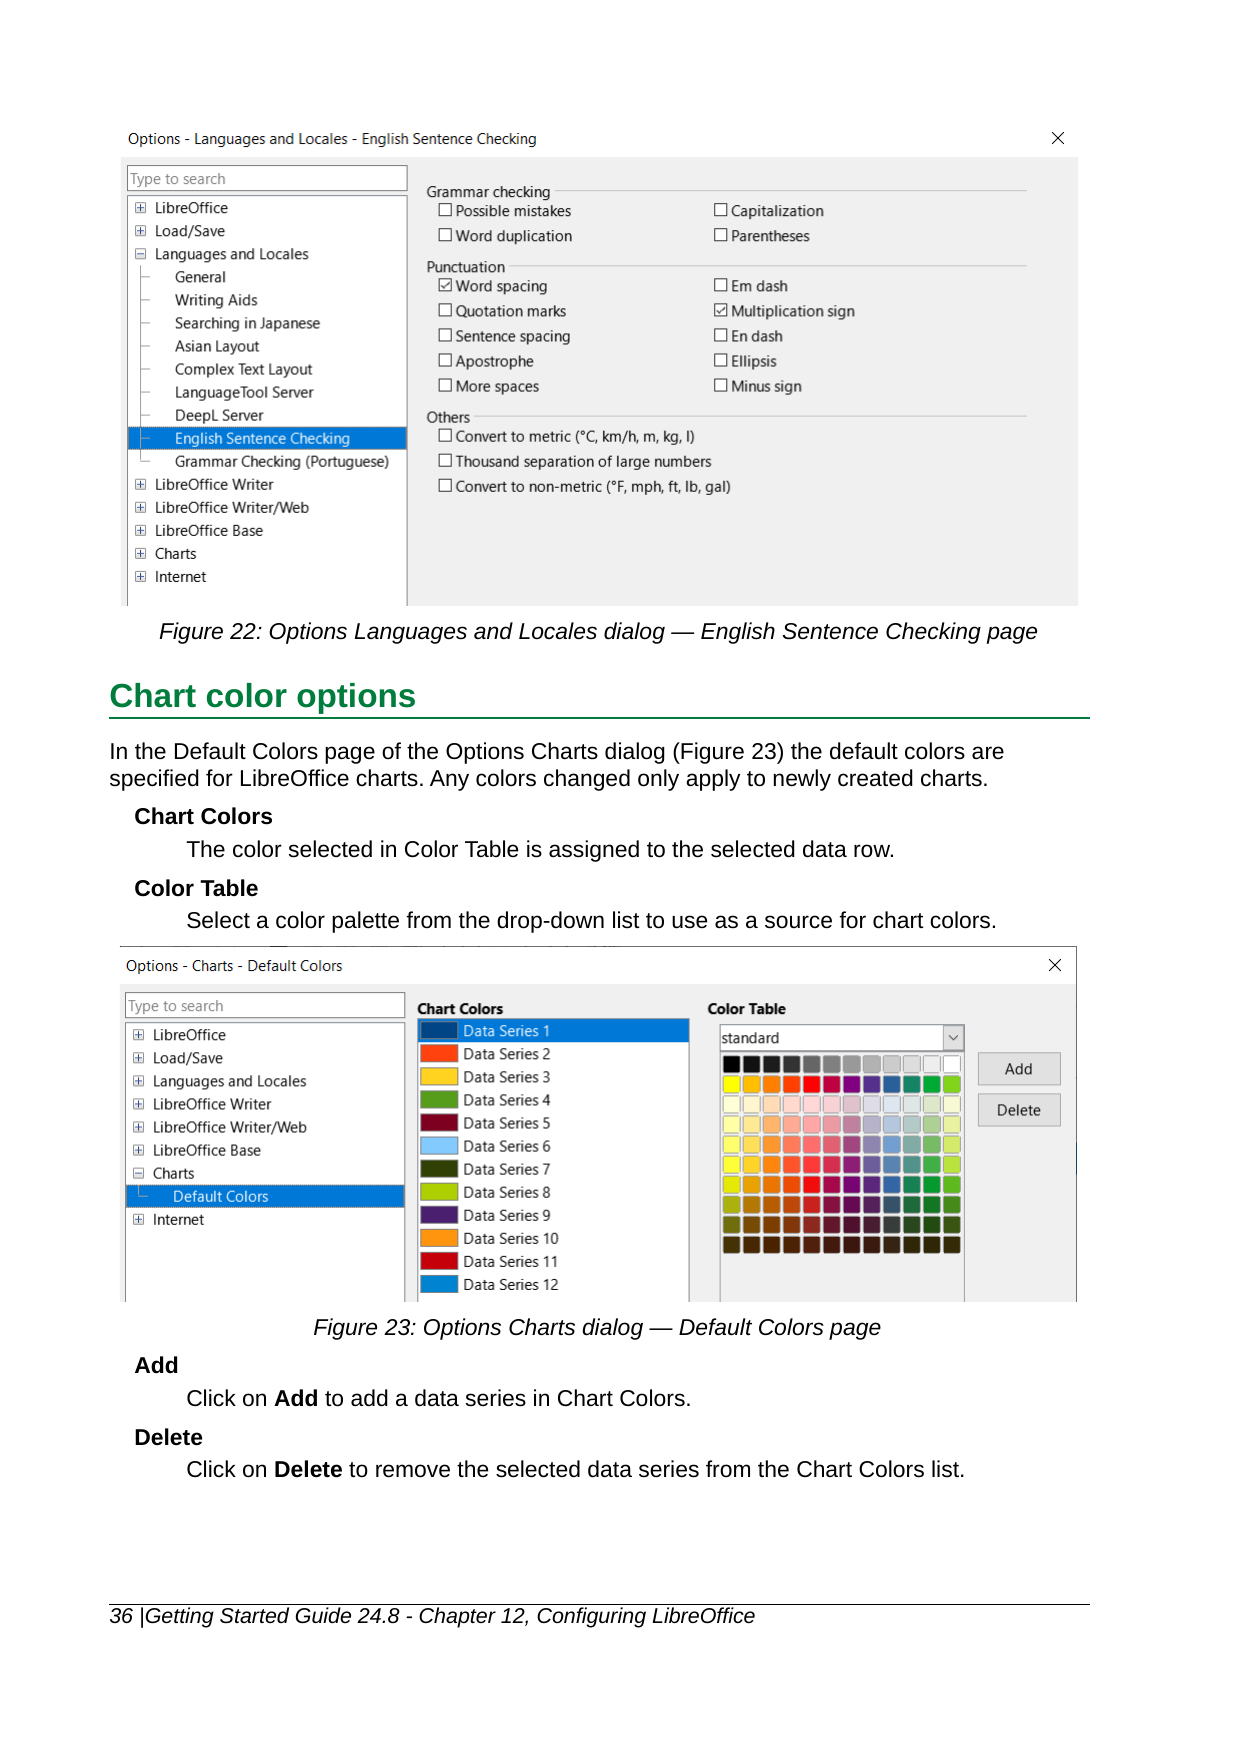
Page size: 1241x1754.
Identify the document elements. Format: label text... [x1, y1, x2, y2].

subtitle Chart color options [109, 676, 1090, 717]
text Click on Delete to remove the selected data series from the Chart Colors list. [186, 1456, 1090, 1483]
text Figure 23: Options Charts dialog — Default Colors page [119, 1313, 1077, 1340]
list In the Default Colors page of the Options Charts dialog (Figure 23) the default colors are specified for LibreOffice charts. Any colors changed only apply to newly created charts. [109, 738, 1090, 791]
text Delete [134, 1424, 1090, 1450]
text Color Table [134, 875, 1090, 901]
text Click on Add to add a data series in Chart Colors. [186, 1385, 1090, 1411]
text Select a color palette from the drop-down list to use as a source for chart colors. [186, 907, 1090, 934]
text The color selected in Color Table is assigned to the selected data row. [186, 836, 1090, 862]
picture [120, 121, 1079, 606]
text Chart Colors [134, 803, 1090, 830]
picture [119, 946, 1077, 1302]
text Add [134, 1352, 1090, 1379]
text Figure 22: Options Languages and Locales dialog — English Sentence Checking page [121, 618, 1078, 644]
